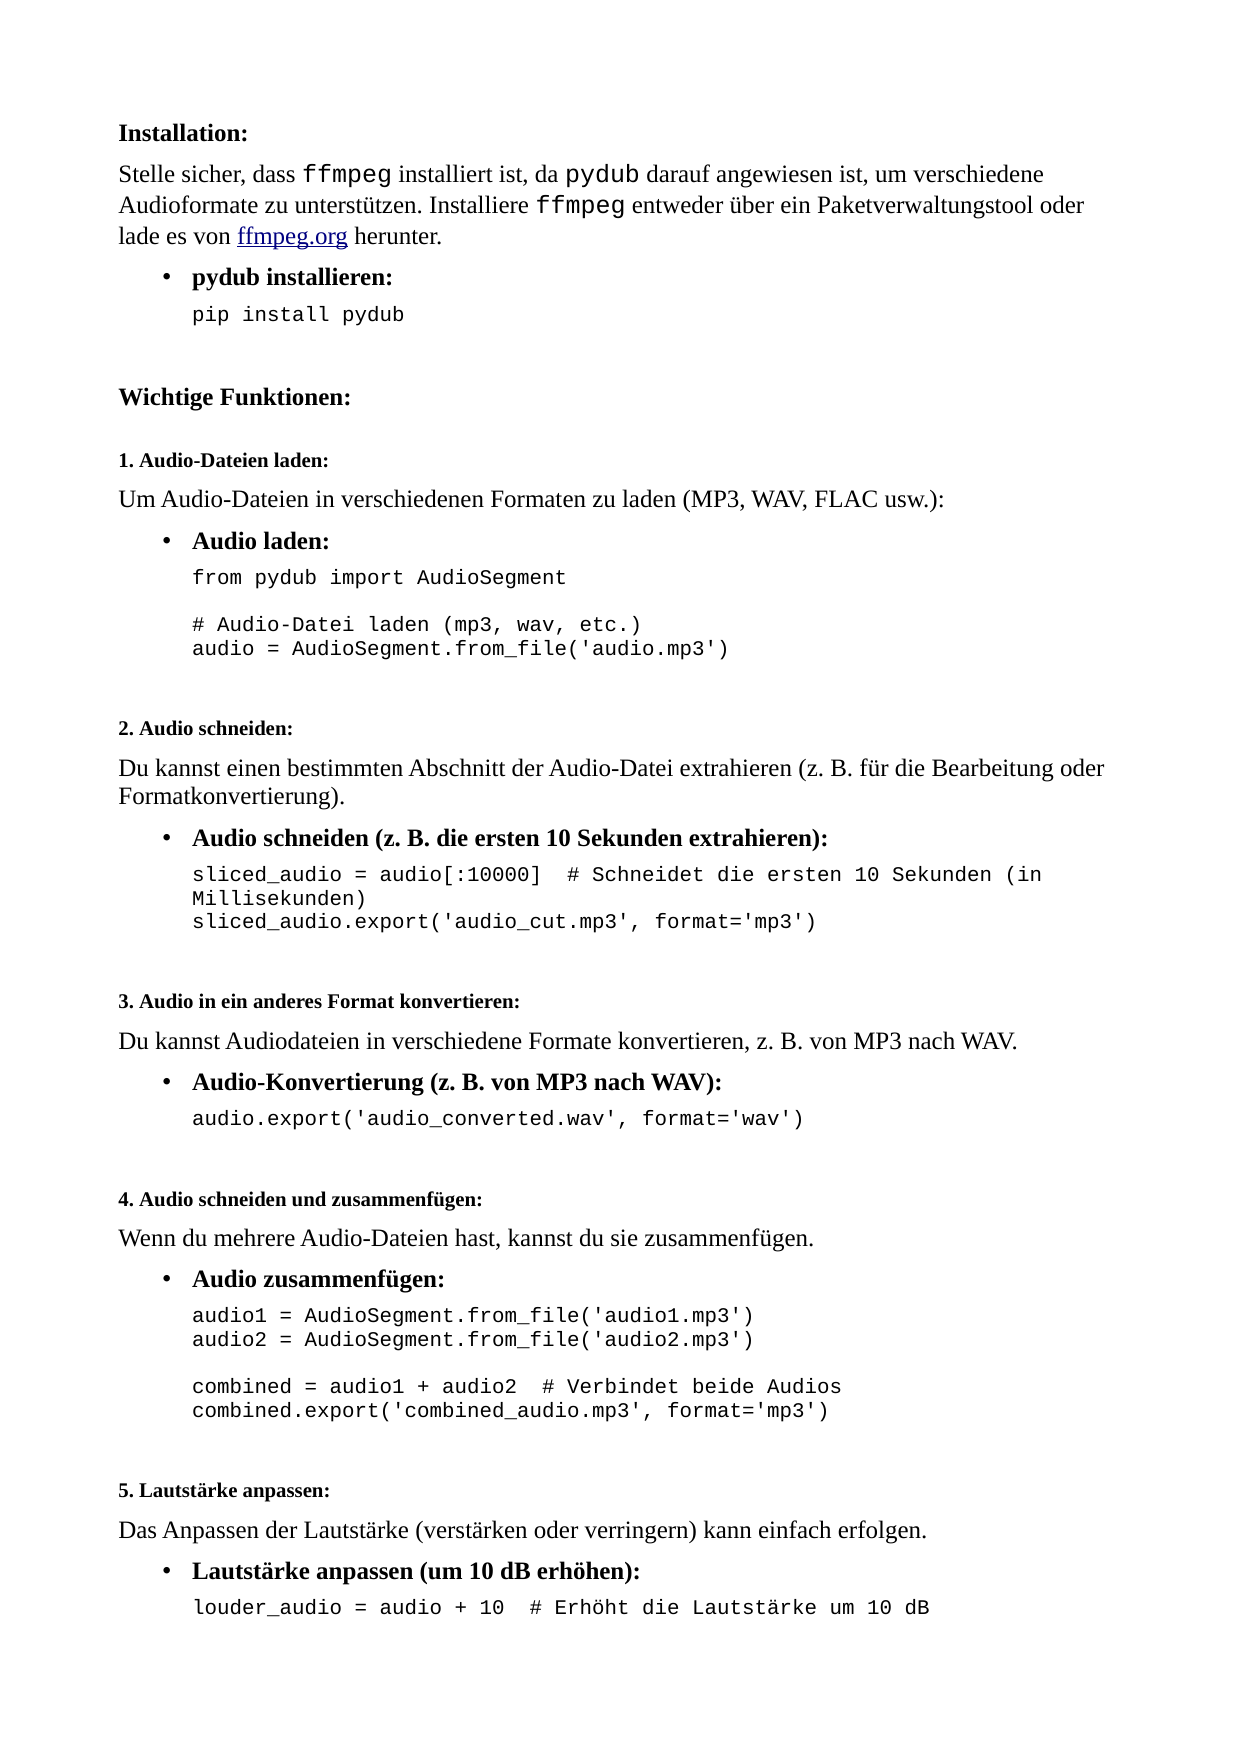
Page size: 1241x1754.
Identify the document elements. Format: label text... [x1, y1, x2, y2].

list Audio schneiden (z. B. die ersten 10 Sekunden extrahieren): [162, 823, 1122, 851]
list Audio laden: [162, 526, 1122, 554]
text Du kannst einen bestimmten Abschnitt der Audio-Datei extrahieren (z. B. für die Bearbeitung oder Formatkonvertierung). [118, 753, 1122, 810]
text Wenn du mehrere Audio-Dateien hast, kannst du sie zusammenfügen. [118, 1223, 1122, 1252]
list pip install pydub [162, 303, 1122, 327]
subtitle 1. Audio-Dateien laden: [118, 448, 1122, 472]
list pydub installieren: [162, 262, 1122, 291]
list # Audio-Datei laden (mp3, wav, etc.) [162, 614, 1122, 638]
subtitle Wichtige Funktionen: [118, 382, 1122, 410]
list audio.export('audio_converted.wav', format='wav') [162, 1108, 1122, 1132]
subtitle 5. Lautstärke anpassen: [118, 1478, 1122, 1502]
subtitle 2. Audio schneiden: [118, 716, 1122, 740]
list Audio-Konvertierung (z. B. von MP3 nach WAV): [162, 1067, 1122, 1096]
subtitle 3. Audio in ein anderes Format konvertieren: [118, 989, 1122, 1013]
list combined.export('combined_audio.mp3', format='mp3') [162, 1400, 1122, 1424]
list sliced_audio.export('audio_cut.mp3', format='mp3') [162, 911, 1122, 935]
subtitle Installation: [118, 118, 1122, 147]
list combined = audio1 + audio2 # Verbindet beide Audios [162, 1376, 1122, 1400]
text Um Audio-Dateien in verschiedenen Formaten zu laden (MP3, WAV, FLAC usw.): [118, 484, 1122, 513]
list audio1 = AudioSegment.from_file('audio1.mp3') [162, 1306, 1122, 1329]
list louder_audio = audio + 10 # Erhöht die Lautstärke um 10 dB [162, 1597, 1122, 1621]
list from pydub import AudioSegment [162, 567, 1122, 591]
text Das Anpassen der Lautstärke (verstärken oder verringern) kann einfach erfolgen. [118, 1515, 1122, 1543]
list Lautstärke anpassen (um 10 dB erhöhen): [162, 1556, 1122, 1585]
list audio2 = AudioSegment.from_file('audio2.mp3') [162, 1329, 1122, 1353]
list Audio zusammenfügen: [162, 1264, 1122, 1293]
text Stelle sicher, dass ffmpeg installiert ist, da pydub darauf angewiesen ist, um verschiedene Audioformate zu unterstützen. Installiere ffmpeg entweder über ein Paketverwaltungstool oder lade es von ffmpeg.org herunter. [118, 159, 1122, 250]
subtitle 4. Audio schneiden und zusammenfügen: [118, 1186, 1122, 1211]
list sliced_audio = audio[:10000] # Schneidet die ersten 10 Sekunden (in Millisekunden) [162, 864, 1122, 911]
text Du kannst Audiodateien in verschiedene Formate konvertieren, z. B. von MP3 nach WAV. [118, 1026, 1122, 1054]
list audio = AudioSegment.from_file('audio.mp3') [162, 638, 1122, 662]
